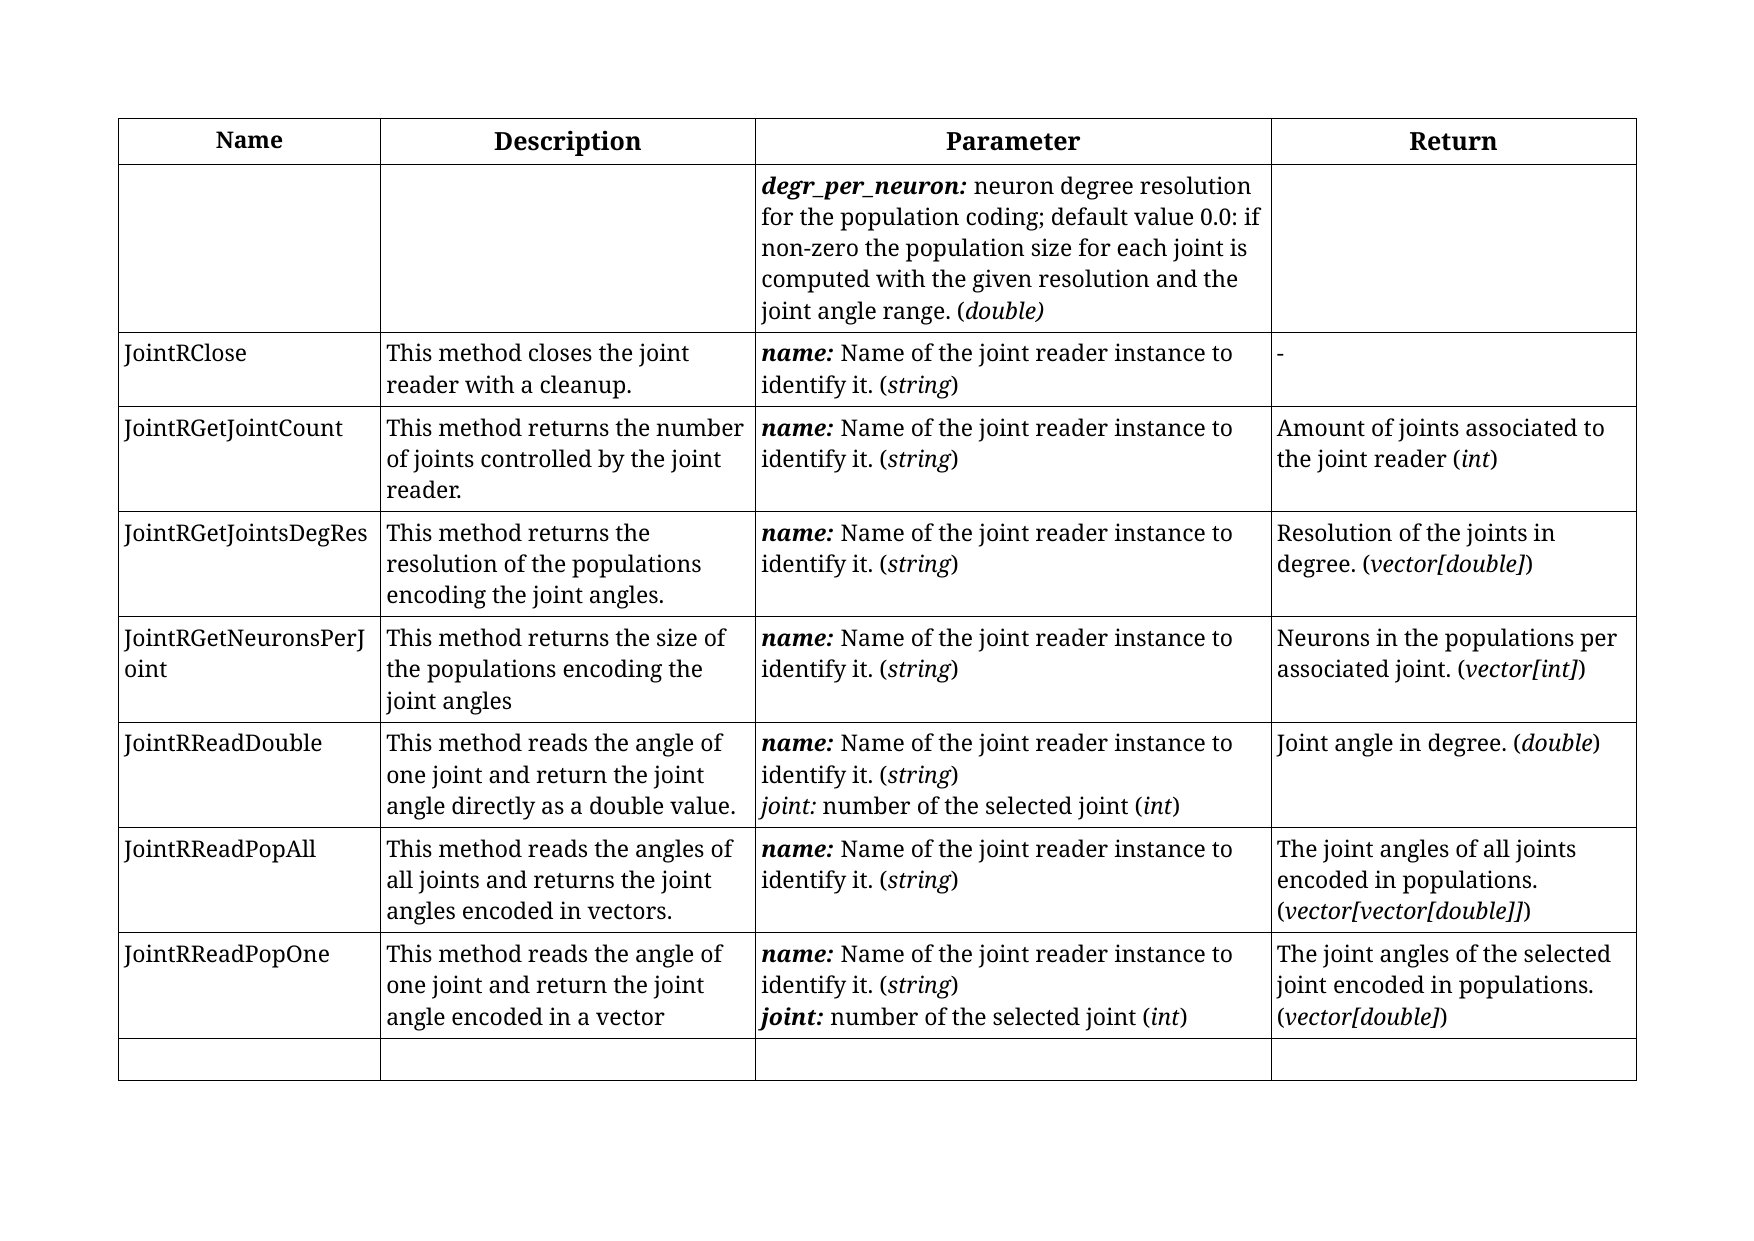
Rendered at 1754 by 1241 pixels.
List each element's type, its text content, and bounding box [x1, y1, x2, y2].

table_cell This method reads the angle of one joint and return the joint angle directly as a double value. [381, 723, 755, 827]
table_cell name: Name of the joint reader instance to identify it. (string) [756, 407, 1271, 511]
table_cell name: Name of the joint reader instance to identify it. (string) [756, 828, 1271, 932]
table_cell JointRReadPopAll [119, 828, 380, 932]
table_cell Neurons in the populations per associated joint. (vector[int]) [1272, 617, 1636, 722]
table_cell [1272, 1039, 1636, 1080]
table_cell The joint angles of the selected joint encoded in populations. (vector[double]) [1272, 933, 1636, 1037]
table_cell JointRClose [119, 333, 380, 406]
table_cell [119, 1039, 380, 1080]
table_cell JointRReadDouble [119, 723, 380, 827]
table_cell This method returns the size of the populations encoding the joint angles [381, 617, 755, 722]
table_cell degr_per_neuron: neuron degree resolution for the population coding; default value 0.0: if non-zero the population size for each joint is computed with the given resolution and the joint angle range. (double) [756, 165, 1271, 332]
table_header Parameter [756, 119, 1271, 164]
table_cell [119, 165, 380, 332]
table_header Name [119, 119, 380, 164]
table_cell [381, 165, 755, 332]
table_cell [381, 1039, 755, 1080]
table_cell name: Name of the joint reader instance to identify it. (string) joint: number of the selected joint (int) [756, 723, 1271, 827]
table_cell name: Name of the joint reader instance to identify it. (string) [756, 512, 1271, 616]
table_cell This method returns the resolution of the populations encoding the joint angles. [381, 512, 755, 616]
table_cell JointRReadPopOne [119, 933, 380, 1037]
table_cell This method reads the angles of all joints and returns the joint angles encoded in vectors. [381, 828, 755, 932]
table_cell The joint angles of all joints encoded in populations. (vector[vector[double]]) [1272, 828, 1636, 932]
table_header Description [381, 119, 755, 164]
table_header Return [1272, 119, 1636, 164]
table_cell Amount of joints associated to the joint reader (int) [1272, 407, 1636, 511]
table_cell Resolution of the joints in degree. (vector[double]) [1272, 512, 1636, 616]
table_cell [756, 1039, 1271, 1080]
table_cell This method closes the joint reader with a cleanup. [381, 333, 755, 406]
table_cell This method returns the number of joints controlled by the joint reader. [381, 407, 755, 511]
table_cell - [1272, 333, 1636, 406]
table_cell JointRGetJointCount [119, 407, 380, 511]
table_cell Joint angle in degree. (double) [1272, 723, 1636, 827]
table_cell JointRGetNeuronsPerJoint [119, 617, 380, 722]
table_cell name: Name of the joint reader instance to identify it. (string) [756, 617, 1271, 722]
table_cell This method reads the angle of one joint and return the joint angle encoded in a vector [381, 933, 755, 1037]
table_cell JointRGetJointsDegRes [119, 512, 380, 616]
table_cell name: Name of the joint reader instance to identify it. (string) [756, 333, 1271, 406]
table_cell [1272, 165, 1636, 332]
table_cell name: Name of the joint reader instance to identify it. (string) joint: number of the selected joint (int) [756, 933, 1271, 1037]
